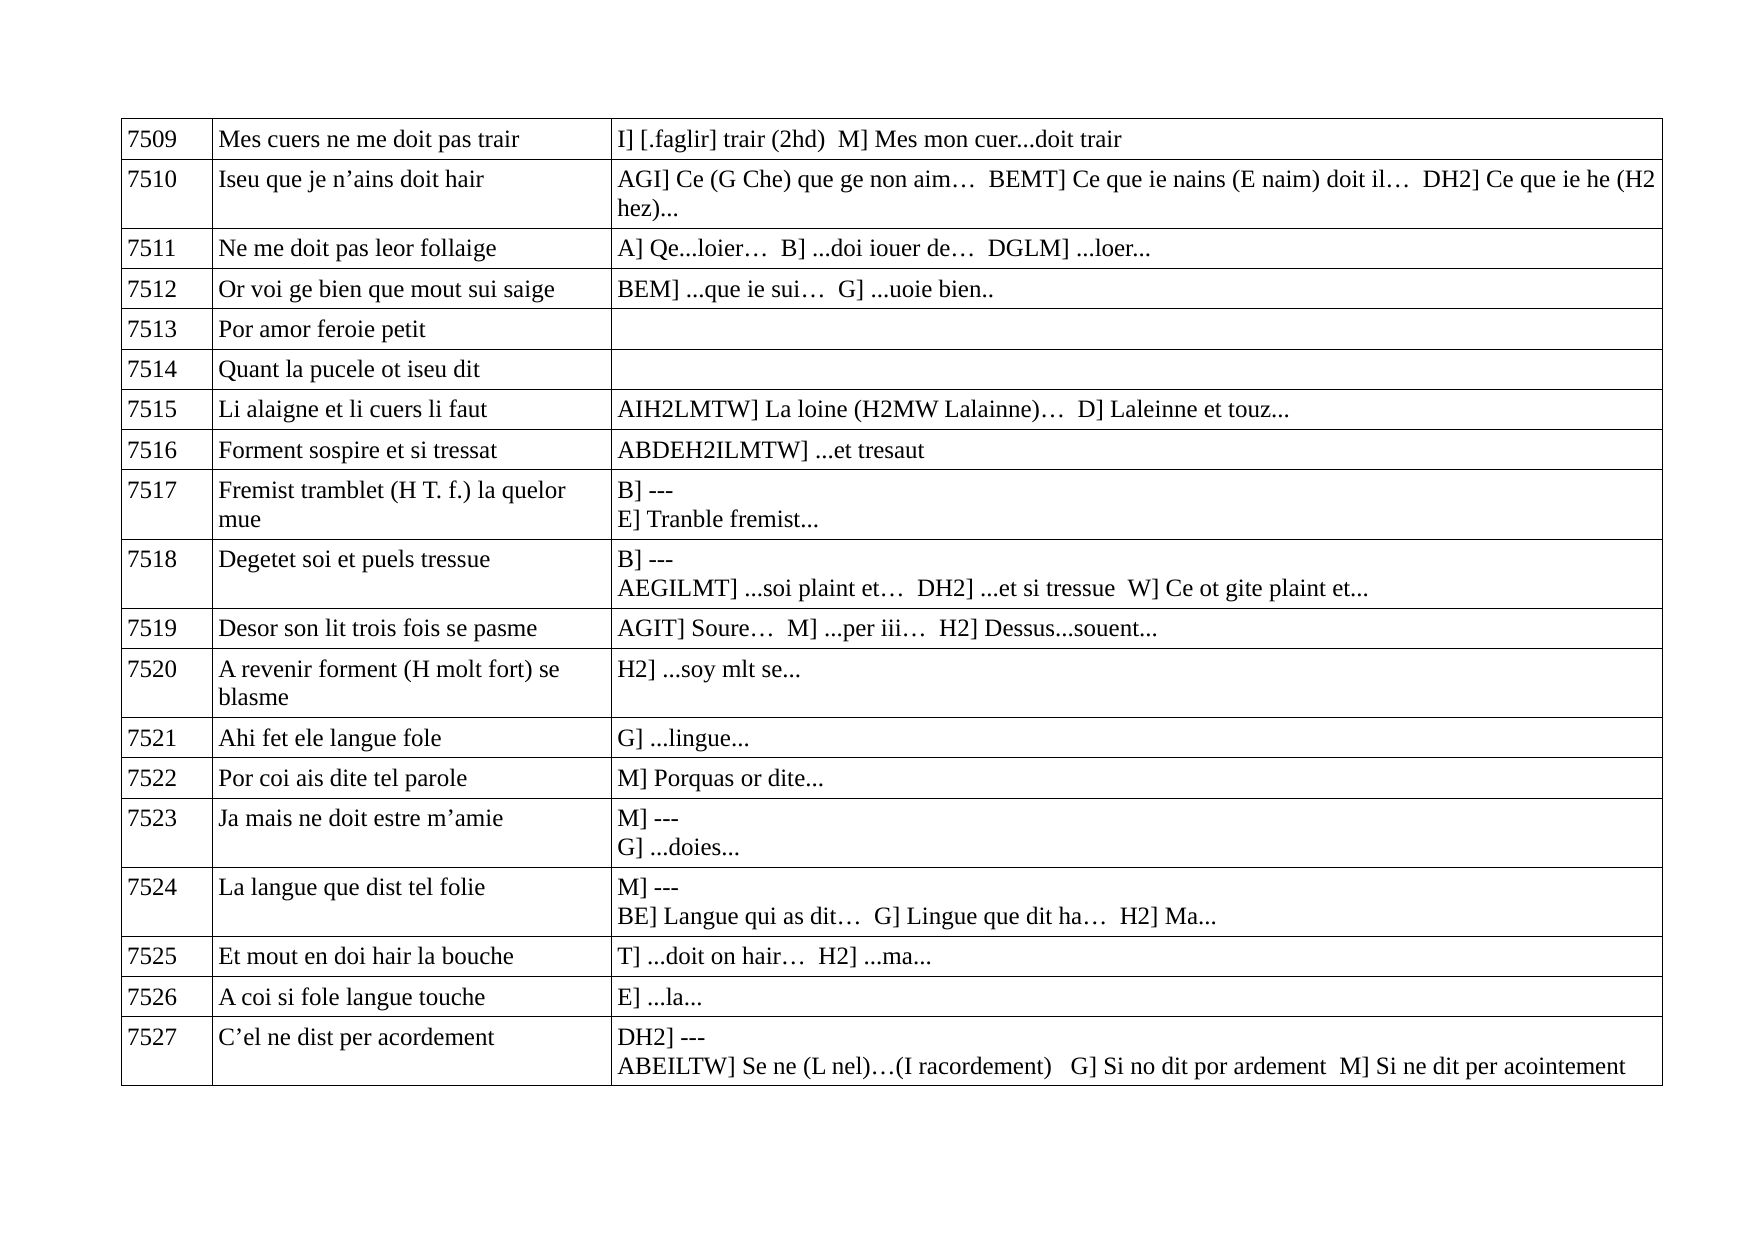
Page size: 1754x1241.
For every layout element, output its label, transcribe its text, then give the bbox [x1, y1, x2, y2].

table_cell Or voi ge bien que mout sui saige [213, 269, 611, 308]
table_cell 7514 [122, 350, 212, 389]
table_cell I] [.faglir] trair (2hd) M] Mes mon cuer...doit trair [612, 119, 1662, 158]
table_cell B] --- AEGILMT] ...soi plaint et… DH2] ...et si tressue W] Ce ot gite plaint et... [612, 540, 1662, 607]
table_cell 7512 [122, 269, 212, 308]
table_cell C’el ne dist per acordement [213, 1017, 611, 1085]
table_cell H2] ...soy mlt se... [612, 649, 1662, 717]
table_cell [612, 350, 1662, 389]
table_cell 7511 [122, 229, 212, 268]
table_cell 7527 [122, 1017, 212, 1085]
table_cell Iseu que je n’ains doit hair [213, 160, 611, 227]
table_cell Mes cuers ne me doit pas trair [213, 119, 611, 158]
table_cell BEM] ...que ie sui… G] ...uoie bien.. [612, 269, 1662, 308]
table_cell AGIT] Soure… M] ...per iii… H2] Dessus...souent... [612, 609, 1662, 648]
table_cell M] Porquas or dite... [612, 758, 1662, 797]
table_cell 7523 [122, 799, 212, 867]
table_cell 7525 [122, 937, 212, 976]
table_cell Quant la pucele ot iseu dit [213, 350, 611, 389]
table_cell Ja mais ne doit estre m’amie [213, 799, 611, 867]
table_cell [612, 309, 1662, 348]
table_cell 7510 [122, 160, 212, 227]
table_cell Por amor feroie petit [213, 309, 611, 348]
table_cell 7515 [122, 390, 212, 429]
table_cell AIH2LMTW] La loine (H2MW Lalainne)… D] Laleinne et touz... [612, 390, 1662, 429]
table_cell 7518 [122, 540, 212, 607]
table_cell Degetet soi et puels tressue [213, 540, 611, 607]
table_cell 7521 [122, 718, 212, 757]
table_cell Li alaigne et li cuers li faut [213, 390, 611, 429]
table_cell A revenir forment (H molt fort) se blasme [213, 649, 611, 717]
table_cell AGI] Ce (G Che) que ge non aim… BEMT] Ce que ie nains (E naim) doit il… DH2] Ce que ie he (H2 hez)... [612, 160, 1662, 227]
table_cell G] ...lingue... [612, 718, 1662, 757]
table_cell 7524 [122, 868, 212, 936]
table_cell Ne me doit pas leor follaige [213, 229, 611, 268]
table_cell B] --- E] Tranble fremist... [612, 470, 1662, 538]
table_cell 7513 [122, 309, 212, 348]
table_cell Por coi ais dite tel parole [213, 758, 611, 797]
table_cell Ahi fet ele langue fole [213, 718, 611, 757]
table_cell Fremist tramblet (H T. f.) la quelor mue [213, 470, 611, 538]
table_cell ABDEH2ILMTW] ...et tresaut [612, 430, 1662, 469]
table_cell Forment sospire et si tressat [213, 430, 611, 469]
table_cell DH2] --- ABEILTW] Se ne (L nel)…(I racordement) G] Si no dit por ardement M] Si ne dit per acointement [612, 1017, 1662, 1085]
table_cell Et mout en doi hair la bouche [213, 937, 611, 976]
table_cell E] ...la... [612, 977, 1662, 1016]
table_cell 7517 [122, 470, 212, 538]
table_cell T] ...doit on hair… H2] ...ma... [612, 937, 1662, 976]
table_cell A coi si fole langue touche [213, 977, 611, 1016]
table_cell Desor son lit trois fois se pasme [213, 609, 611, 648]
table_cell M] --- G] ...doies... [612, 799, 1662, 867]
table_cell 7509 [122, 119, 212, 158]
table_cell 7522 [122, 758, 212, 797]
table_cell La langue que dist tel folie [213, 868, 611, 936]
table_cell A] Qe...loier… B] ...doi iouer de… DGLM] ...loer... [612, 229, 1662, 268]
table_cell 7519 [122, 609, 212, 648]
table_cell M] --- BE] Langue qui as dit… G] Lingue que dit ha… H2] Ma... [612, 868, 1662, 936]
table_cell 7526 [122, 977, 212, 1016]
table_cell 7516 [122, 430, 212, 469]
table_cell 7520 [122, 649, 212, 717]
